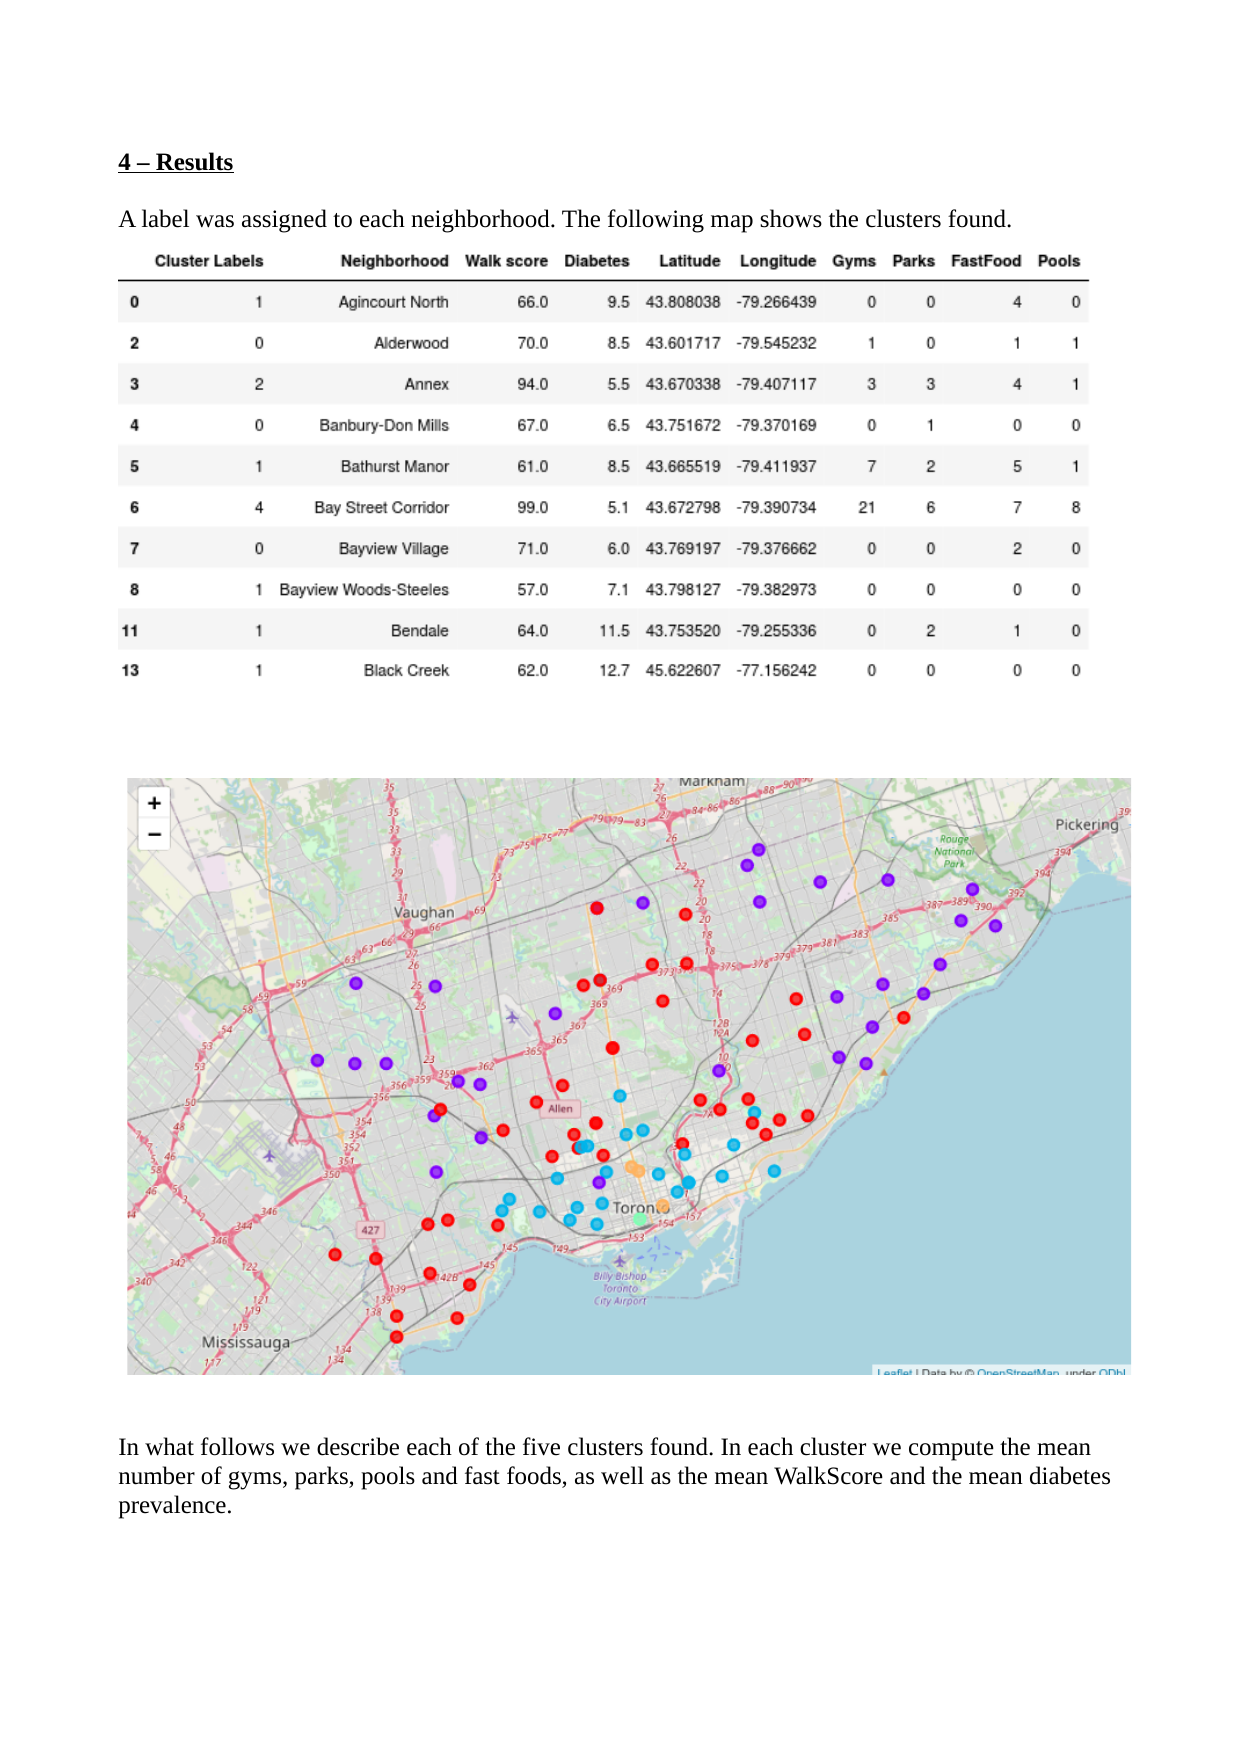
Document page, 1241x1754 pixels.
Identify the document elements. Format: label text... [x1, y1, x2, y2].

text In what follows we describe each of the five clusters found. In each cluster we compute the mean number of gyms, parks, pools and fast foods, as well as the mean WalkScore and the mean diabetes prevalence. [118, 1432, 1122, 1519]
picture [118, 233, 1123, 707]
text 4 – Results [118, 147, 1122, 176]
text A label was assigned to each neighborhood. The following map shows the clusters found. [118, 204, 1122, 233]
picture [127, 778, 1132, 1375]
